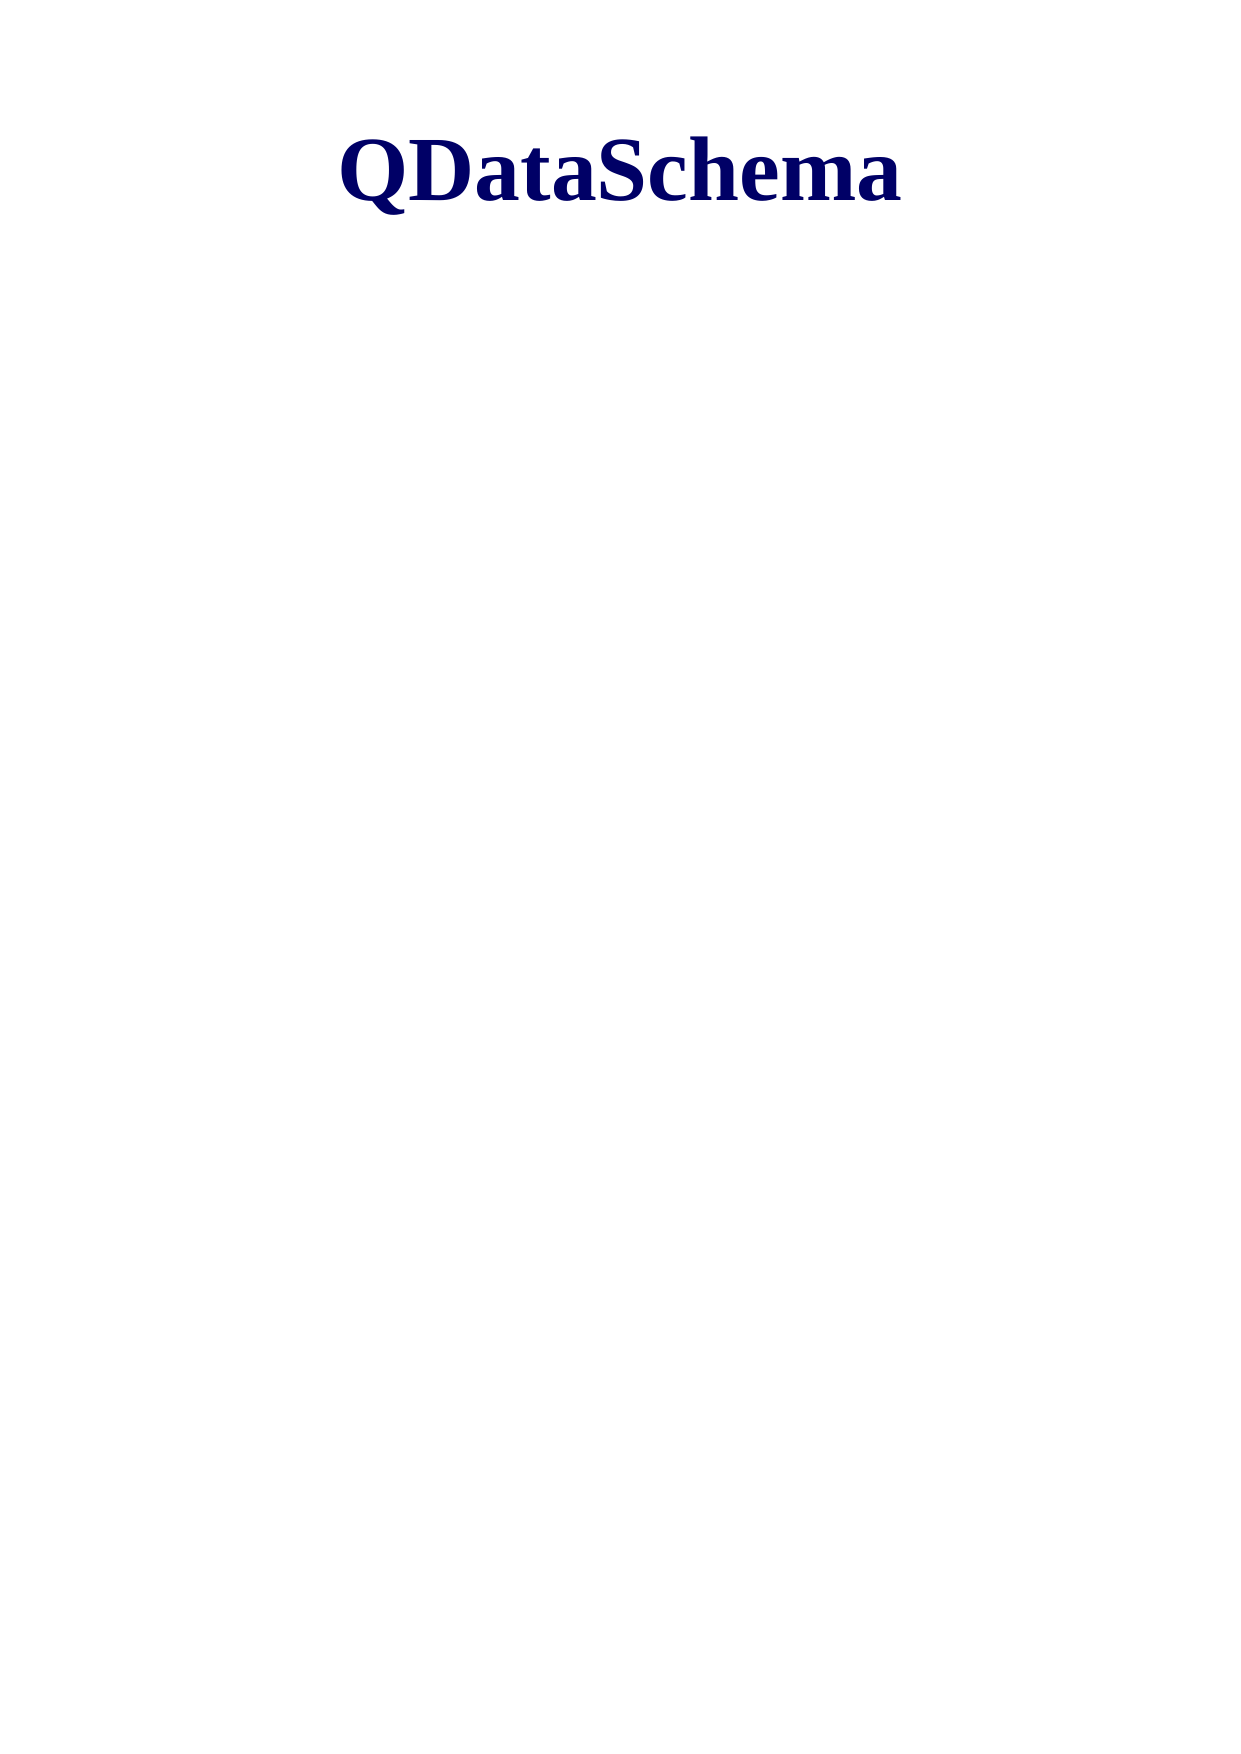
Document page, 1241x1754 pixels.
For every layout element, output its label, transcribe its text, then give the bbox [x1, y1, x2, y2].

text QDataSchema [118, 118, 1122, 219]
